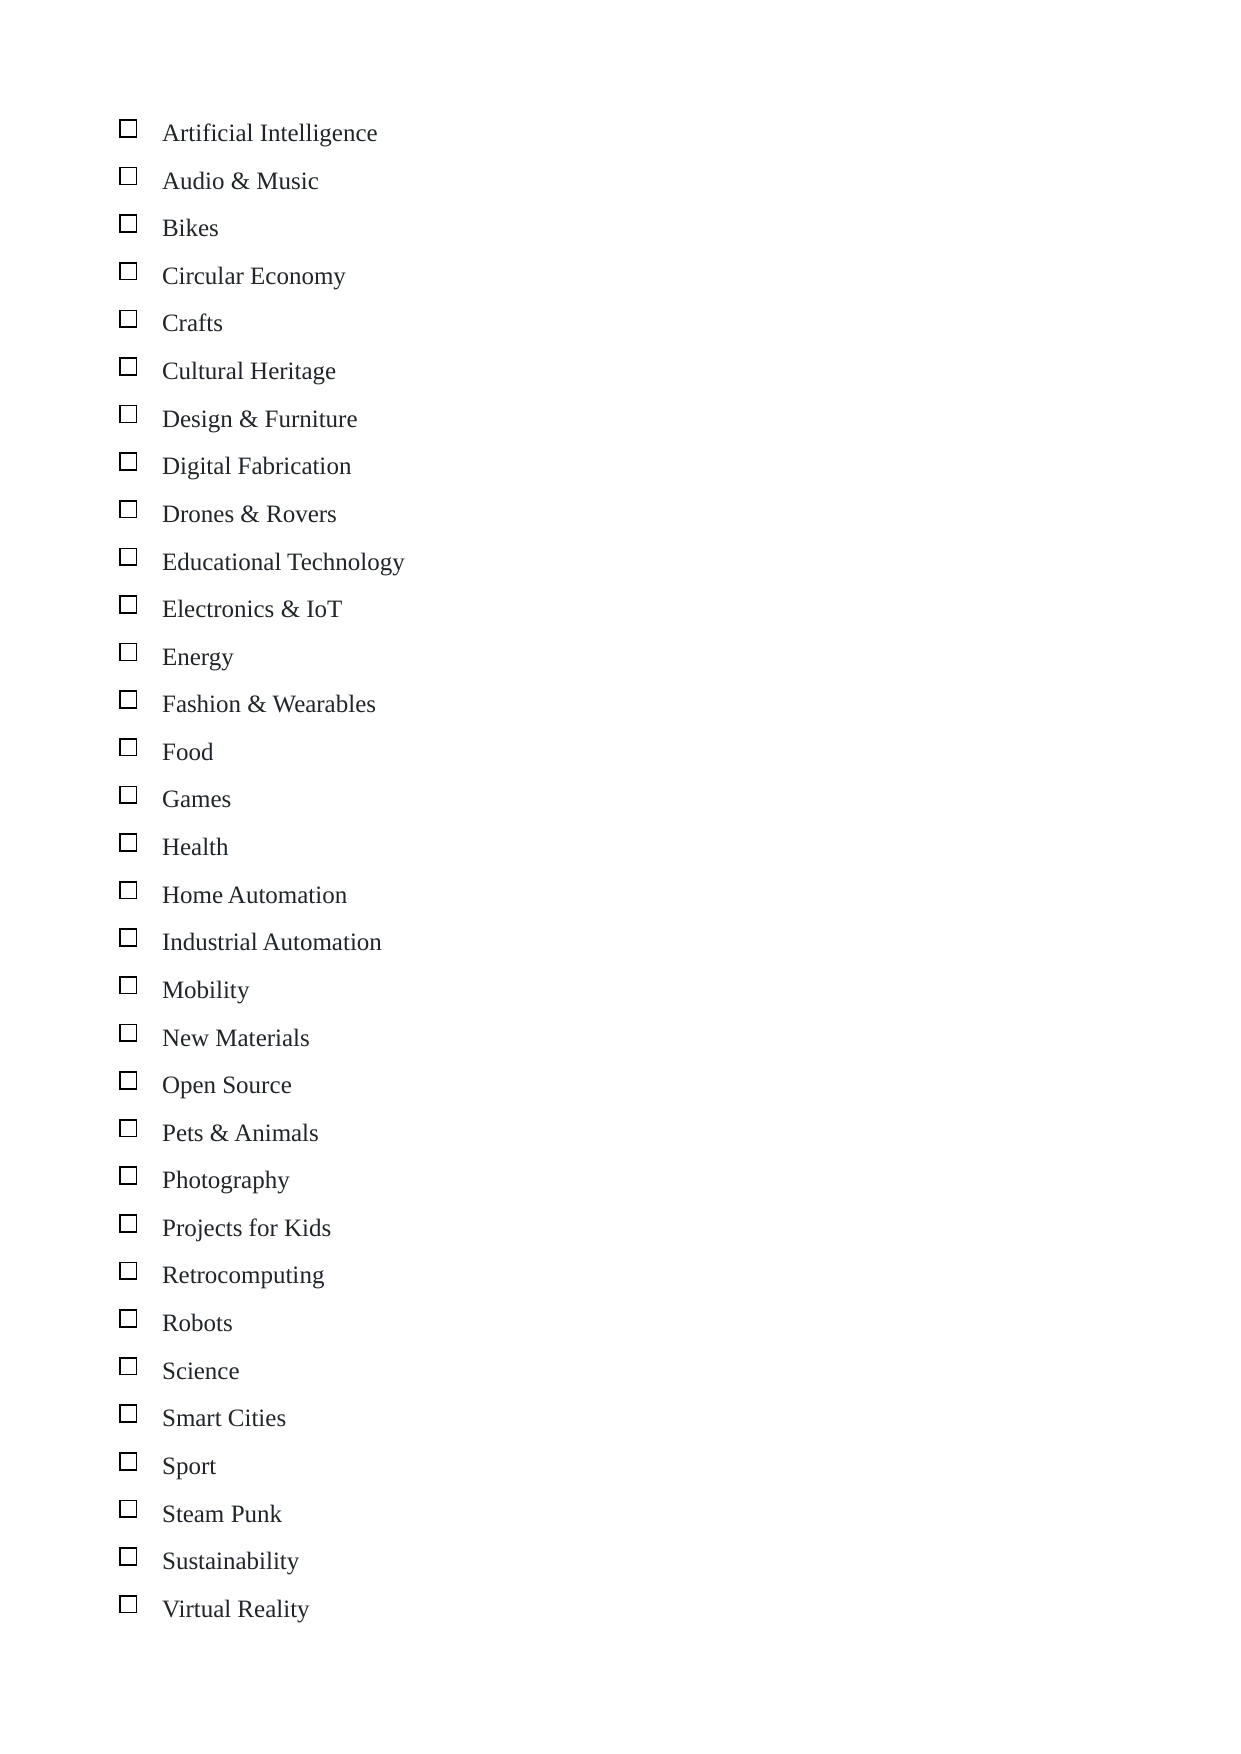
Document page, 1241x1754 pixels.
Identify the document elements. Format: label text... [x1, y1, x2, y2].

text Circular Economy [162, 261, 1078, 290]
text Steam Punk [162, 1499, 1078, 1527]
text Audio & Music [162, 166, 1078, 194]
text Drones & Rovers [162, 499, 1078, 528]
text Energy [162, 642, 1078, 671]
text Food [162, 737, 1078, 766]
text Robots [162, 1308, 1078, 1337]
text New Materials [162, 1023, 1078, 1051]
text Sustainability [162, 1546, 1078, 1575]
text Open Source [162, 1070, 1078, 1099]
text Crafts [162, 308, 1078, 337]
text Sport [162, 1451, 1078, 1480]
text Retrocomputing [162, 1261, 1078, 1289]
text Projects for Kids [162, 1213, 1078, 1242]
text Health [162, 832, 1078, 861]
text Artificial Intelligence [162, 118, 1078, 147]
text Home Automation [162, 880, 1078, 908]
text Photography [162, 1165, 1078, 1194]
text Smart Cities [162, 1403, 1078, 1432]
text Fashion & Wearables [162, 689, 1078, 718]
text Electronics & IoT [162, 594, 1078, 623]
text Mobility [162, 975, 1078, 1004]
text Design & Furniture [162, 404, 1078, 432]
text Digital Fabrication [162, 451, 1078, 480]
text Educational Technology [162, 547, 1078, 575]
text Virtual Reality [162, 1594, 1078, 1623]
text Pets & Animals [162, 1118, 1078, 1147]
text Cultural Heritage [162, 356, 1078, 385]
text Science [162, 1356, 1078, 1384]
text Games [162, 784, 1078, 813]
text Industrial Automation [162, 927, 1078, 956]
text Bikes [162, 213, 1078, 242]
